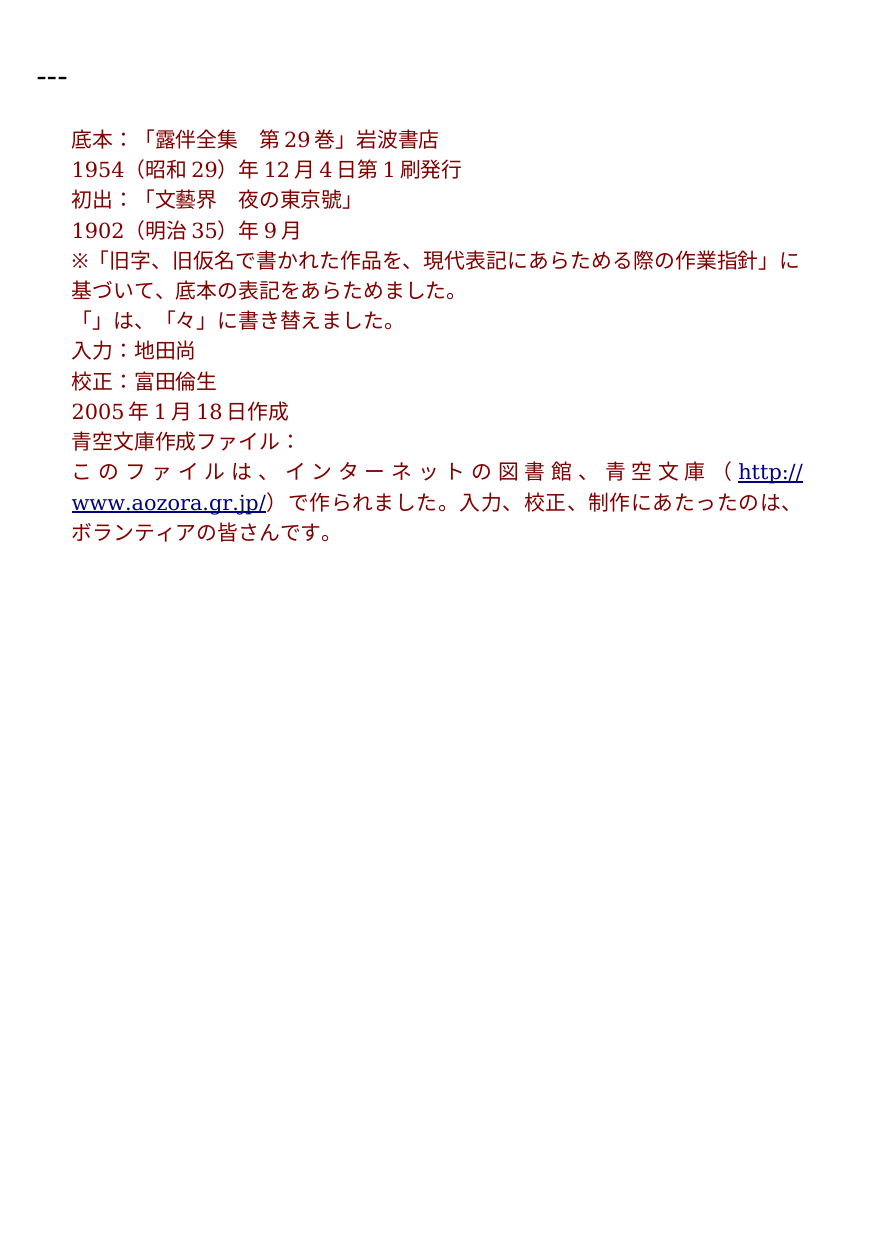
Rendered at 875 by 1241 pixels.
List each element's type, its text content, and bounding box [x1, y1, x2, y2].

subtitle --- [36, 60, 838, 94]
text 校正：富田倫生 [71, 365, 803, 395]
text このファイルは、インターネットの図書館、青空文庫（http://www.aozora.gr.jp/）で作られました。入力、校正、制作にあたったのは、ボランティアの皆さんです。 [71, 456, 803, 546]
text 入力：地田尚 [71, 335, 803, 365]
text 底本：「露伴全集 第29巻」岩波書店 [71, 123, 803, 153]
text 1902（明治35）年9月 [71, 214, 803, 244]
text ※「旧字、旧仮名で書かれた作品を、現代表記にあらためる際の作業指針」に基づいて、底本の表記をあらためました。 [71, 244, 803, 304]
text 青空文庫作成ファイル： [71, 425, 803, 456]
text 初出：「文藝界 夜の東京號」 [71, 184, 803, 214]
text 2005年1月18日作成 [71, 395, 803, 425]
text 「」は、「々」に書き替えました。 [71, 304, 803, 335]
text 1954（昭和29）年12月4日第1刷発行 [71, 153, 803, 184]
